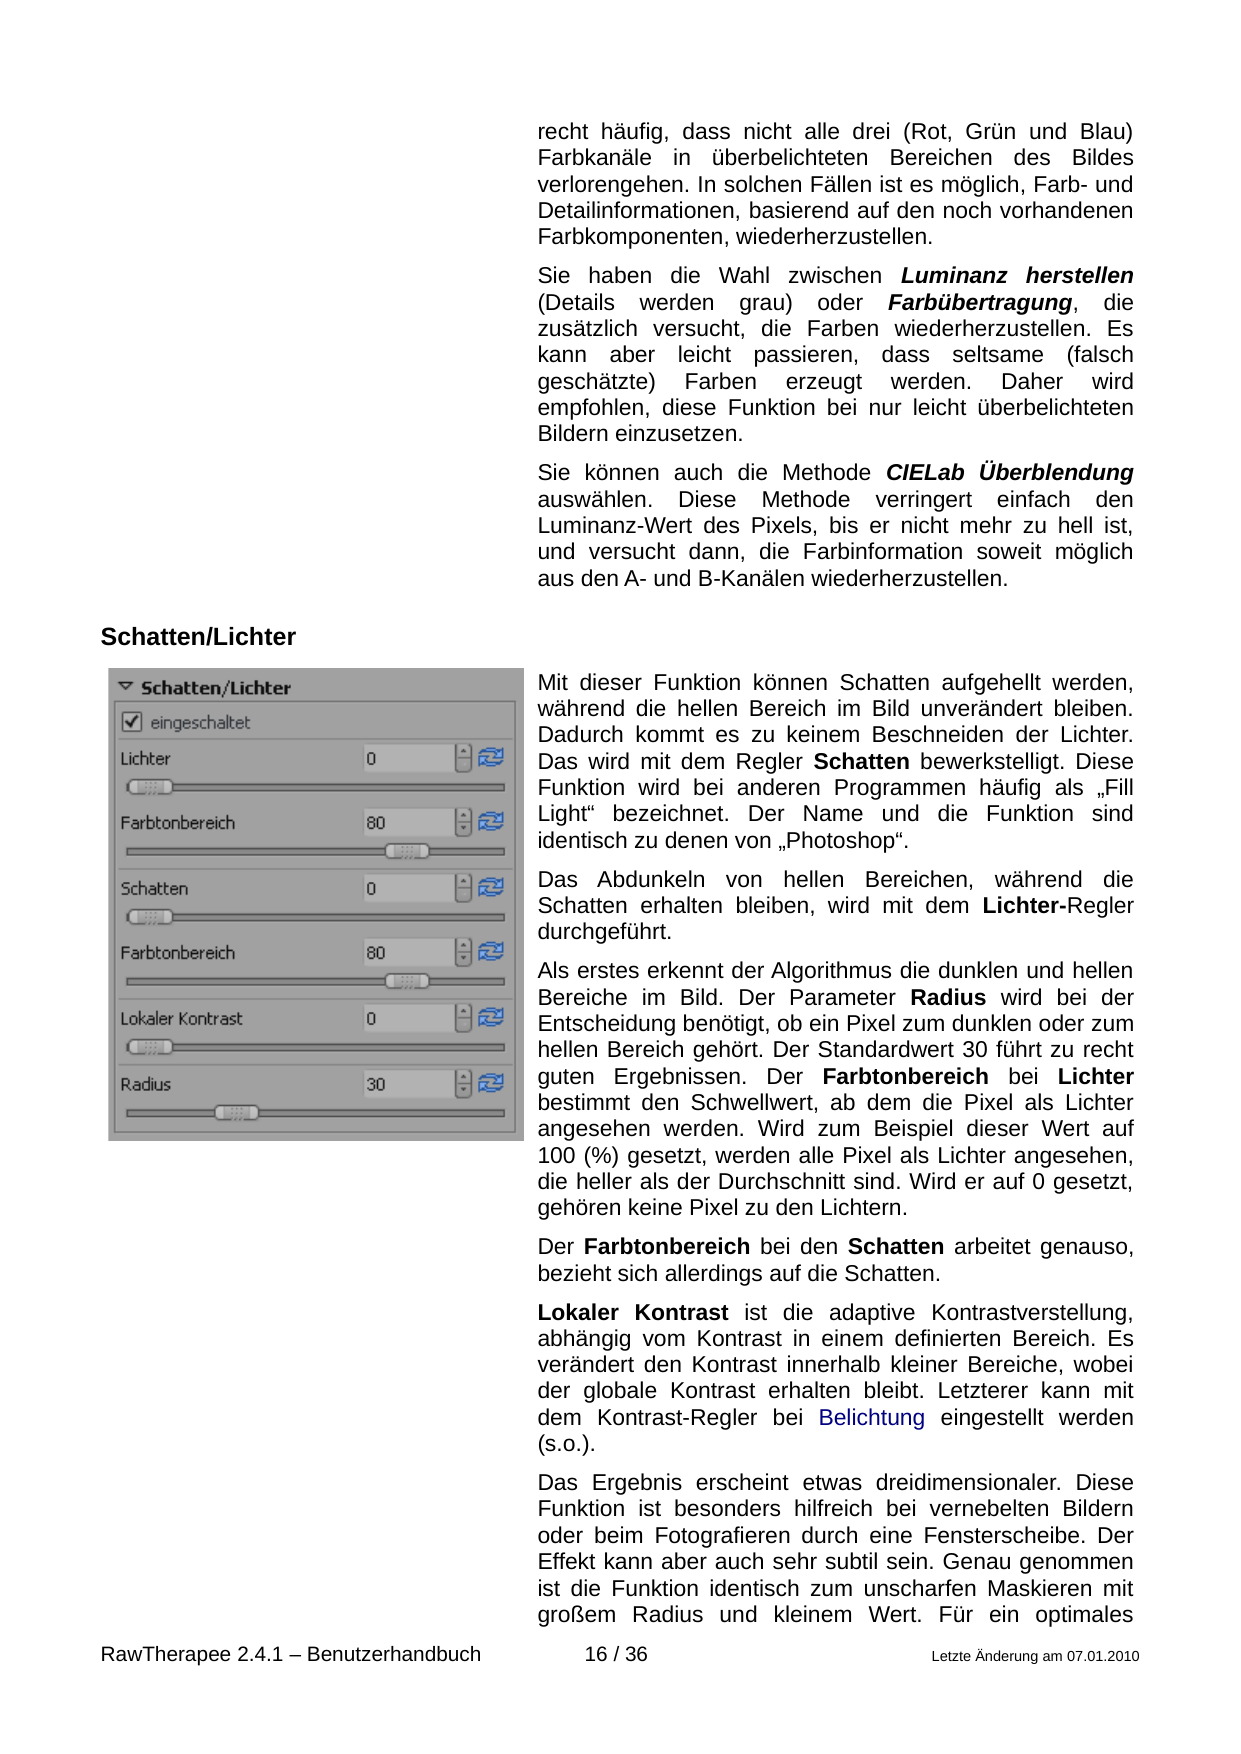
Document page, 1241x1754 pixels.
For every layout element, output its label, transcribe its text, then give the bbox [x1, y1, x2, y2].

table_header [100, 112, 531, 597]
table_header [100, 663, 531, 1633]
table_header Mit dieser Funktion können Schatten aufgehellt werden, während die hellen Bereich im Bild unverändert bleiben. Dadurch kommt es zu keinem Beschneiden der Lichter. Das wird mit dem Regler Schatten bewerkstelligt. Diese Funktion wird bei anderen Programmen häufig als „Fill Light“ bezeichnet. Der Name und die Funktion sind identisch zu denen von „Photoshop“. Das Abdunkeln von hellen Bereichen, während die Schatten erhalten bleiben, wird mit dem Lichter-Regler durchgeführt. Als erstes erkennt der Algorithmus die dunklen und hellen Bereiche im Bild. Der Parameter Radius wird bei der Entscheidung benötigt, ob ein Pixel zum dunklen oder zum hellen Bereich gehört. Der Standardwert 30 führt zu recht guten Ergebnissen. Der Farbtonbereich bei Lichter bestimmt den Schwellwert, ab dem die Pixel als Lichter angesehen werden. Wird zum Beispiel dieser Wert auf 100 (%) gesetzt, werden alle Pixel als Lichter angesehen, die heller als der Durchschnitt sind. Wird er auf 0 gesetzt, gehören keine Pixel zu den Lichtern. Der Farbtonbereich bei den Schatten arbeitet genauso, bezieht sich allerdings auf die Schatten. Lokaler Kontrast ist die adaptive Kontrastverstellung, abhängig vom Kontrast in einem definierten Bereich. Es verändert den Kontrast innerhalb kleiner Bereiche, wobei der globale Kontrast erhalten bleibt. Letzterer kann mit dem Kontrast-Regler bei Belichtung eingestellt werden (s.o.). Das Ergebnis erscheint etwas dreidimensionaler. Diese Funktion ist besonders hilfreich bei vernebelten Bildern oder beim Fotografieren durch eine Fensterscheibe. Der Effekt kann aber auch sehr subtil sein. Genau genommen ist die Funktion identisch zum unscharfen Maskieren mit großem Radius und kleinem Wert. Für ein optimales [531, 663, 1140, 1633]
table_header recht häufig, dass nicht alle drei (Rot, Grün und Blau) Farbkanäle in überbelichteten Bereichen des Bildes verlorengehen. In solchen Fällen ist es möglich, Farb- und Detailinformationen, basierend auf den noch vorhandenen Farbkomponenten, wiederherzustellen. Sie haben die Wahl zwischen Luminanz herstellen (Details werden grau) oder Farbübertragung, die zusätzlich versucht, die Farben wiederherzustellen. Es kann aber leicht passieren, dass seltsame (falsch geschätzte) Farben erzeugt werden. Daher wird empfohlen, diese Funktion bei nur leicht überbelichteten Bildern einzusetzen. Sie können auch die Methode CIELab Überblendung auswählen. Diese Methode verringert einfach den Luminanz-Wert des Pixels, bis er nicht mehr zu hell ist, und versucht dann, die Farbinformation soweit möglich aus den A- und B-Kanälen wiederherzustellen. [531, 112, 1140, 597]
subtitle Schatten/Lichter [100, 622, 1140, 650]
picture [108, 668, 524, 1141]
